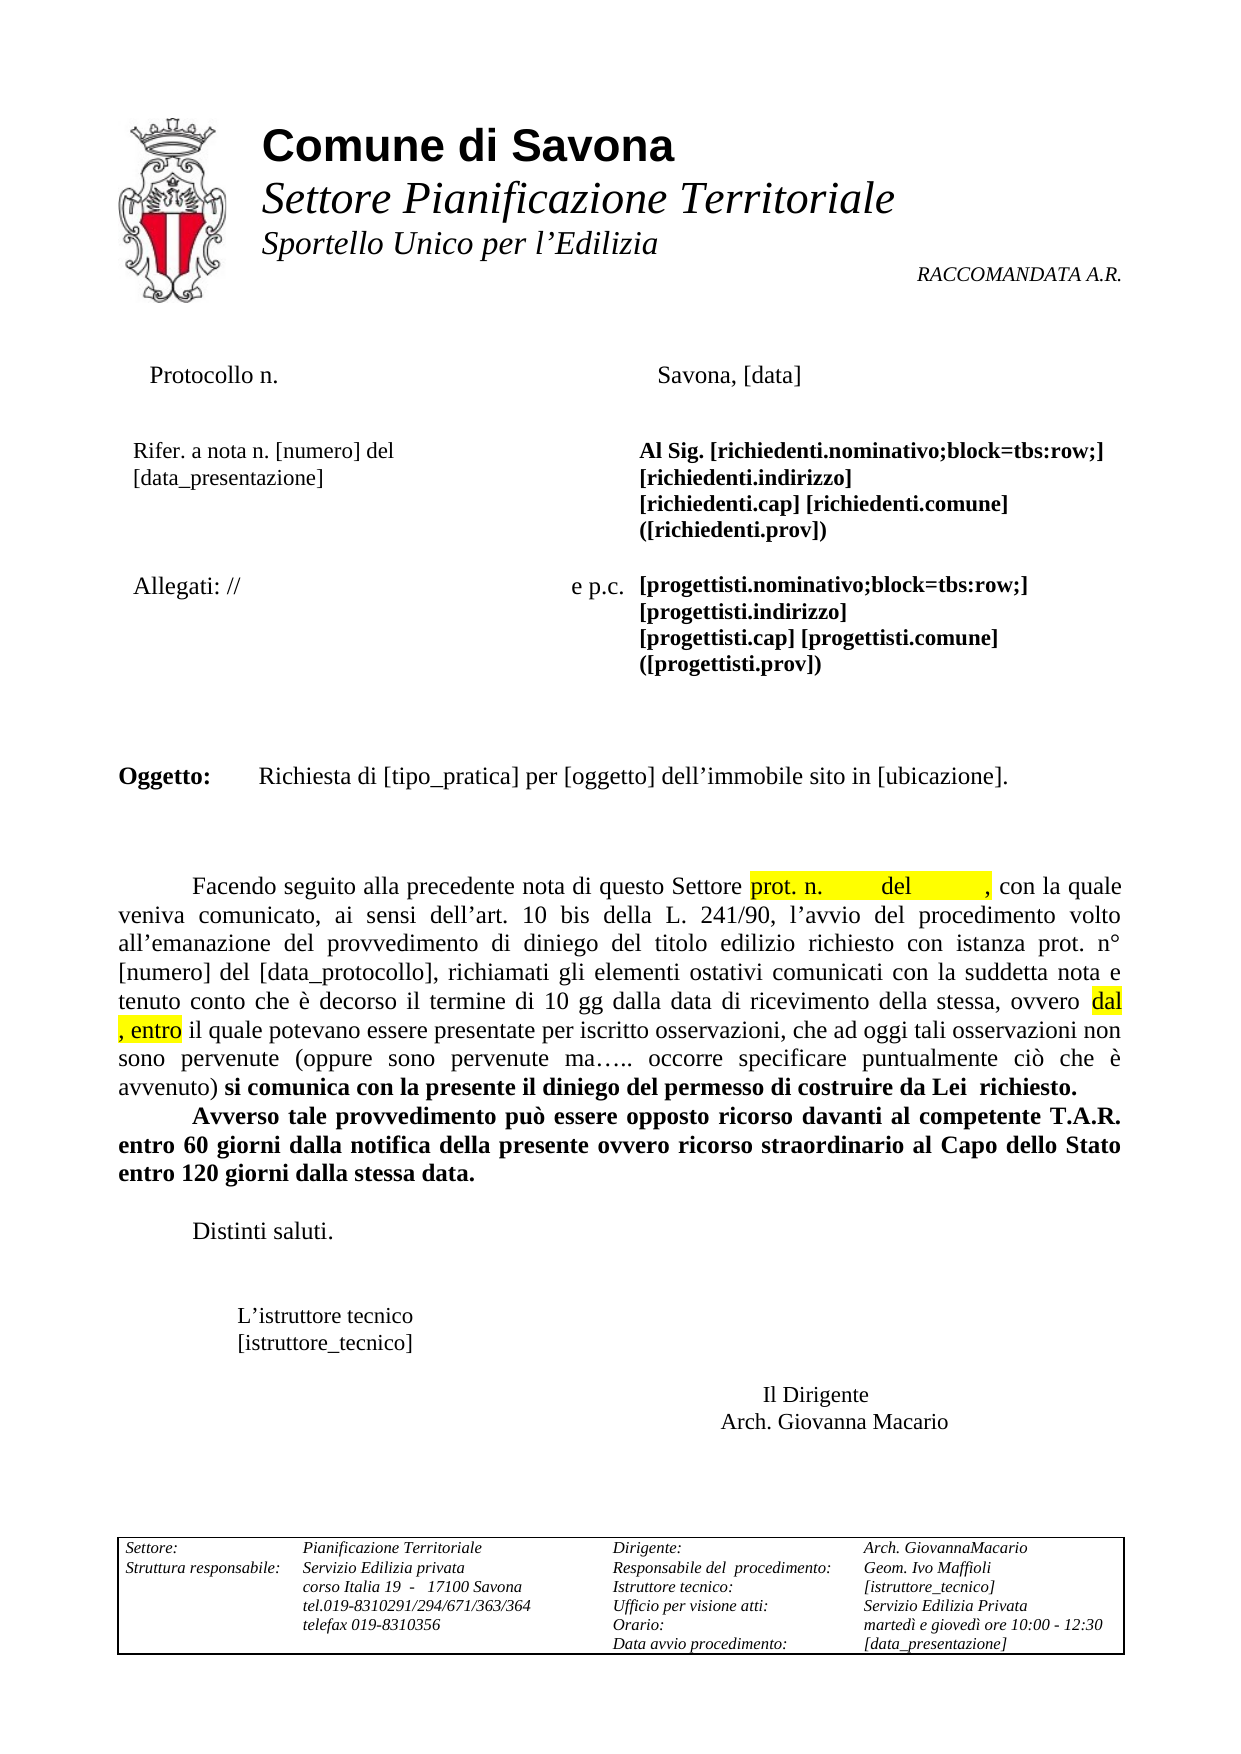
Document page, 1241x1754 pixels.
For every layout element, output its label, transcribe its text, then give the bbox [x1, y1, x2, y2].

table_cell Il Dirigente Arch. Giovanna Macario [502, 1355, 1129, 1434]
text Facendo seguito alla precedente nota di questo Settore prot. n. del , con la quale veniva comunicato, ai sensi dell’art. 10 bis della L. 241/90, l’avvio del procedimento volto all’emanazione del provvedimento di diniego del titolo edilizio richiesto con istanza prot. n° [numero] del [data_protocollo], richiamati gli elementi ostativi comunicati con la suddetta nota e tenuto conto che è decorso il termine di 10 gg dalla data di ricevimento della stessa, ovvero dal , entro il quale potevano essere presentate per iscritto osservazioni, che ad oggi tali osservazioni non sono pervenute (oppure sono pervenute ma….. occorre specificare puntualmente ciò che è avvenuto) si comunica con la presente il diniego del permesso di costruire da Lei richiesto. [118, 871, 1122, 1101]
table_header [485, 437, 632, 571]
table_cell [progettisti.nominativo;block=tbs:row;] [progettisti.indirizzo] [progettisti.cap] [progettisti.comune] ([progettisti.prov]) [632, 571, 1119, 703]
picture [118, 118, 227, 303]
table_cell [111, 1355, 502, 1434]
table_header Protocollo n. [111, 360, 650, 389]
text Distinti saluti. [118, 1216, 1122, 1245]
table_header Richiesta di [tipo_pratica] per [oggetto] dell’immobile sito in [ubicazione]. [251, 761, 1129, 789]
table_header Savona, [data] [650, 360, 1129, 389]
text RACCOMANDATA A.R. [227, 262, 1122, 286]
table_header Rifer. a nota n. [numero] del [data_presentazione] [126, 437, 484, 571]
table_header L’istruttore tecnico [istruttore_tecnico] [111, 1302, 502, 1355]
text Settore Pianificazione Territoriale [227, 171, 1122, 223]
text Avverso tale provvedimento può essere opposto ricorso davanti al competente T.A.R. entro 60 giorni dalla notifica della presente ovvero ricorso straordinario al Capo dello Stato entro 120 giorni dalla stessa data. [118, 1101, 1122, 1187]
text Comune di Savona [227, 118, 1122, 171]
table_header Oggetto: [111, 761, 251, 789]
table_cell Allegati: // [126, 571, 484, 703]
text Sportello Unico per l’Edilizia [227, 223, 1122, 262]
table_cell e p.c. [485, 571, 632, 703]
table_header [502, 1302, 1129, 1355]
table_header Al Sig. [richiedenti.nominativo;block=tbs:row;] [richiedenti.indirizzo] [richiedenti.cap] [richiedenti.comune] ([richiedenti.prov]) [632, 437, 1119, 571]
